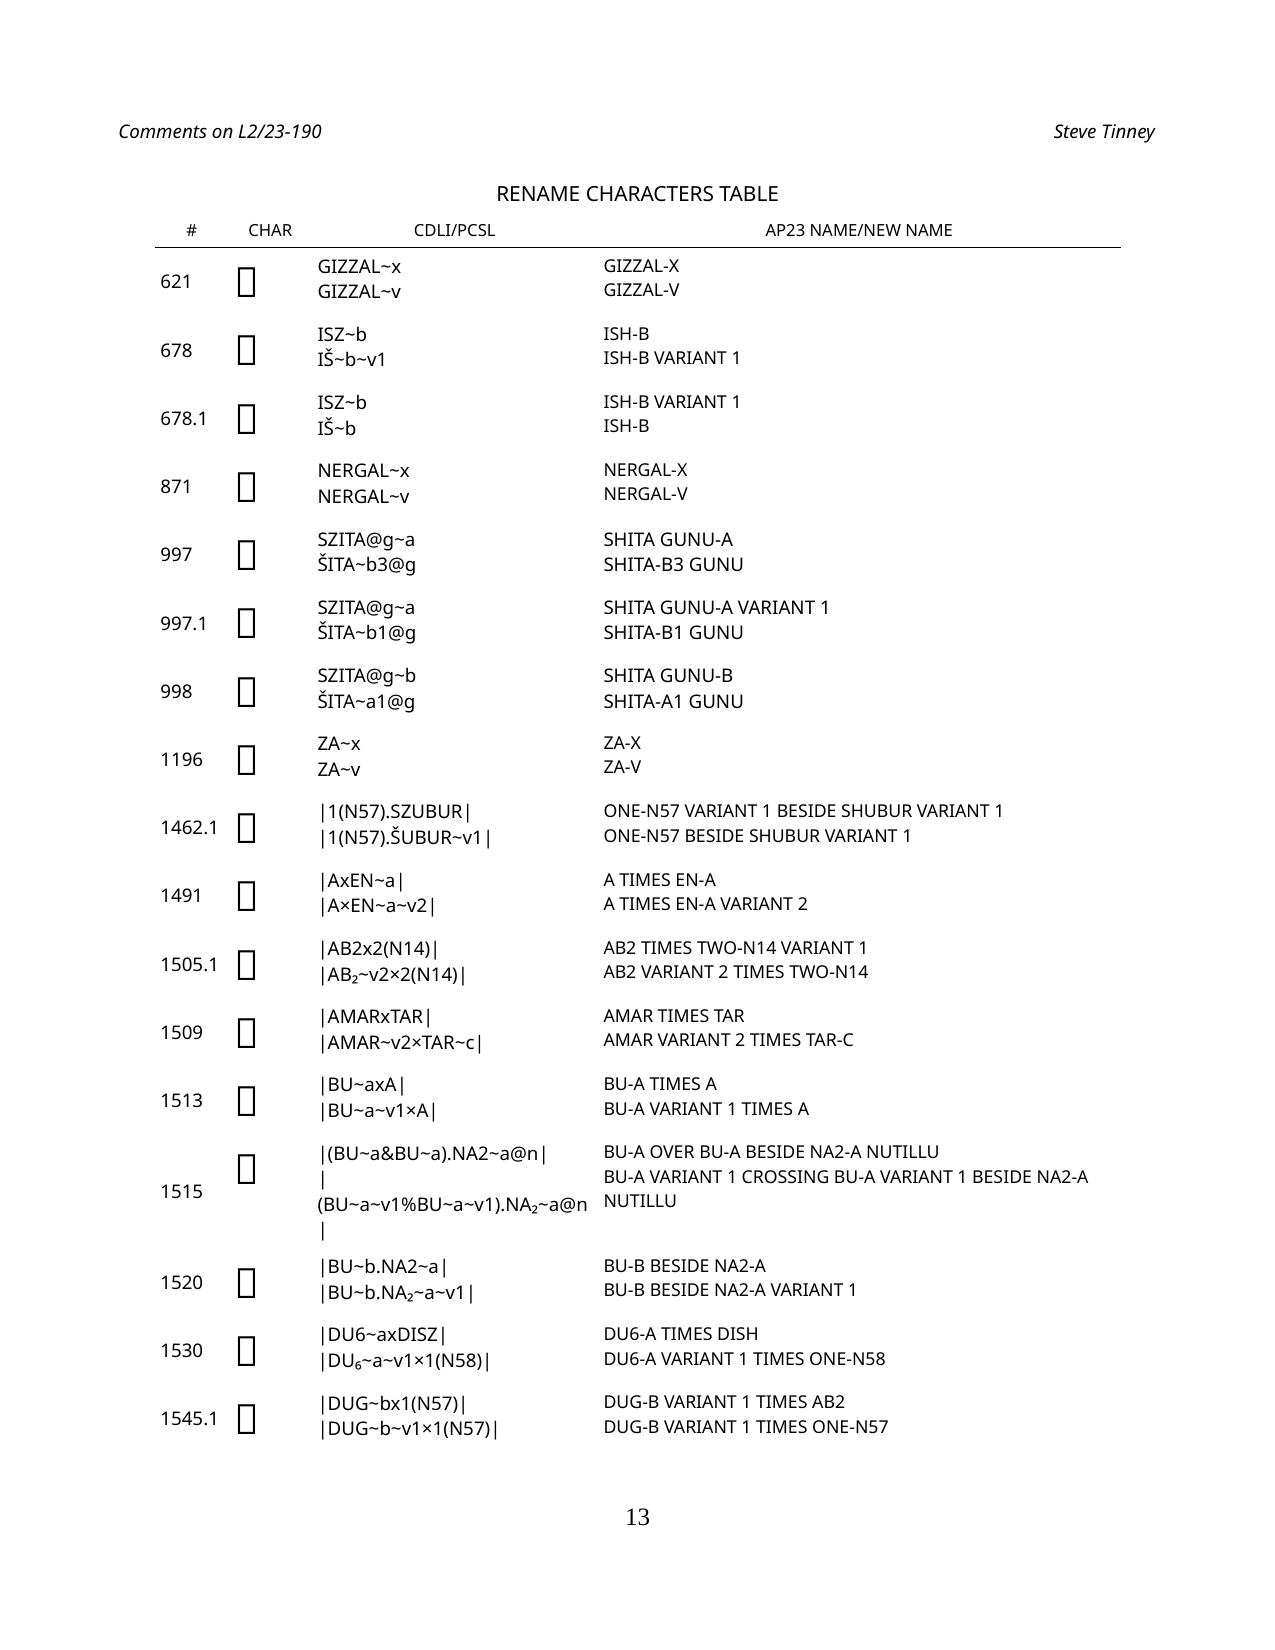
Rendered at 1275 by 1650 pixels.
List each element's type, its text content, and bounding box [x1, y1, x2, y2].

table_cell 621 [155, 248, 228, 316]
table_cell 998 [155, 657, 228, 725]
table_cell A TIMES EN-A A TIMES EN-A VARIANT 2 [598, 861, 1121, 929]
table_cell |AxEN~a| |A×EN~a~v2| [312, 861, 597, 929]
table_cell |BU~axA| |BU~a~v1×A| [312, 1066, 597, 1134]
table_cell |AB2x2(N14)| |AB₂~v2×2(N14)| [312, 930, 597, 998]
table_cell 𒡵 [228, 316, 312, 384]
table_cell 𒥞 [228, 452, 312, 520]
table_cell 𒠲 [228, 248, 312, 316]
table_cell 1505.1 [155, 930, 228, 998]
table_cell 997 [155, 520, 228, 588]
table_cell 𒨁 [228, 520, 312, 588]
table_cell 1462.1 [155, 793, 228, 861]
table_cell SHITA GUNU-A VARIANT 1 SHITA-B1 GUNU [598, 589, 1121, 657]
table_cell NERGAL~x NERGAL~v [312, 452, 597, 520]
table_cell DU6-A TIMES DISH DU6-A VARIANT 1 TIMES ONE-N58 [598, 1316, 1121, 1384]
table_cell BU-A TIMES A BU-A VARIANT 1 TIMES A [598, 1066, 1121, 1134]
table_cell BU-B BESIDE NA2-A BU-B BESIDE NA2-A VARIANT 1 [598, 1248, 1121, 1316]
table_cell 𒱗 [228, 930, 312, 998]
table_cell |BU~b.NA2~a| |BU~b.NA₂~a~v1| [312, 1248, 597, 1316]
table_cell 𒱛 [228, 998, 312, 1066]
table_cell 1509 [155, 998, 228, 1066]
table_cell BU-A OVER BU-A BESIDE NA2-A NUTILLU BU-A VARIANT 1 CROSSING BU-A VARIANT 1 BESIDE NA2-A NUTILLU [598, 1134, 1121, 1248]
table_cell 1196 [155, 725, 228, 793]
table_cell CDLI/PCSL [312, 213, 597, 247]
table_cell 𒨃 [228, 657, 312, 725]
table_cell 𒰪 [228, 793, 312, 861]
table_cell SHITA GUNU-A SHITA-B3 GUNU [598, 520, 1121, 588]
table_cell 1520 [155, 1248, 228, 1316]
table_cell 𒲄 [228, 1384, 312, 1452]
table_cell 1515 [155, 1134, 228, 1248]
table_cell 1545.1 [155, 1384, 228, 1452]
table_cell SZITA@g~a ŠITA~b3@g [312, 520, 597, 588]
table_cell AP23 NAME/NEW NAME [598, 213, 1121, 247]
table_cell AMAR TIMES TAR AMAR VARIANT 2 TIMES TAR-C [598, 998, 1121, 1066]
table_cell ISZ~b IŠ~b [312, 384, 597, 452]
table_cell DUG-B VARIANT 1 TIMES AB2 DUG-B VARIANT 1 TIMES ONE-N57 [598, 1384, 1121, 1452]
table_cell SZITA@g~b ŠITA~a1@g [312, 657, 597, 725]
table_cell |(BU~a&BU~a).NA2~a@n| |(BU~a~v1%BU~a~v1).NA₂~a@n| [312, 1134, 597, 1248]
table_cell CHAR [228, 213, 312, 247]
table_cell 𒱨 [228, 1248, 312, 1316]
table_cell 1491 [155, 861, 228, 929]
table_cell 871 [155, 452, 228, 520]
table_cell 997.1 [155, 589, 228, 657]
table_cell |AMARxTAR| |AMAR~v2×TAR~c| [312, 998, 597, 1066]
table_cell 𒱴 [228, 1316, 312, 1384]
table_cell NERGAL-X NERGAL-V [598, 452, 1121, 520]
table_cell 1513 [155, 1066, 228, 1134]
table_cell 𒡶 [228, 384, 312, 452]
table_cell 1530 [155, 1316, 228, 1384]
table_cell 678.1 [155, 384, 228, 452]
table_cell 𒱢 [228, 1134, 312, 1248]
table_cell 𒨂 [228, 589, 312, 657]
table_cell 𒱈 [228, 861, 312, 929]
table_cell SZITA@g~a ŠITA~b1@g [312, 589, 597, 657]
table_cell |1(N57).SZUBUR| |1(N57).ŠUBUR~v1| [312, 793, 597, 861]
table_cell 𒱟 [228, 1066, 312, 1134]
table_cell # [155, 213, 228, 247]
table_cell ISZ~b IŠ~b~v1 [312, 316, 597, 384]
table_header RENAME CHARACTERS TABLE [155, 173, 1121, 213]
table_cell ZA-X ZA-V [598, 725, 1121, 793]
table_cell ISH-B ISH-B VARIANT 1 [598, 316, 1121, 384]
table_cell GIZZAL-X GIZZAL-V [598, 248, 1121, 316]
table_cell AB2 TIMES TWO-N14 VARIANT 1 AB2 VARIANT 2 TIMES TWO-N14 [598, 930, 1121, 998]
table_cell ISH-B VARIANT 1 ISH-B [598, 384, 1121, 452]
table_cell 678 [155, 316, 228, 384]
table_cell GIZZAL~x GIZZAL~v [312, 248, 597, 316]
table_cell ONE-N57 VARIANT 1 BESIDE SHUBUR VARIANT 1 ONE-N57 BESIDE SHUBUR VARIANT 1 [598, 793, 1121, 861]
table_cell |DU6~axDISZ| |DU₆~a~v1×1(N58)| [312, 1316, 597, 1384]
table_cell |DUG~bx1(N57)| |DUG~b~v1×1(N57)| [312, 1384, 597, 1452]
table_cell 𒫯 [228, 725, 312, 793]
table_cell SHITA GUNU-B SHITA-A1 GUNU [598, 657, 1121, 725]
table_cell ZA~x ZA~v [312, 725, 597, 793]
